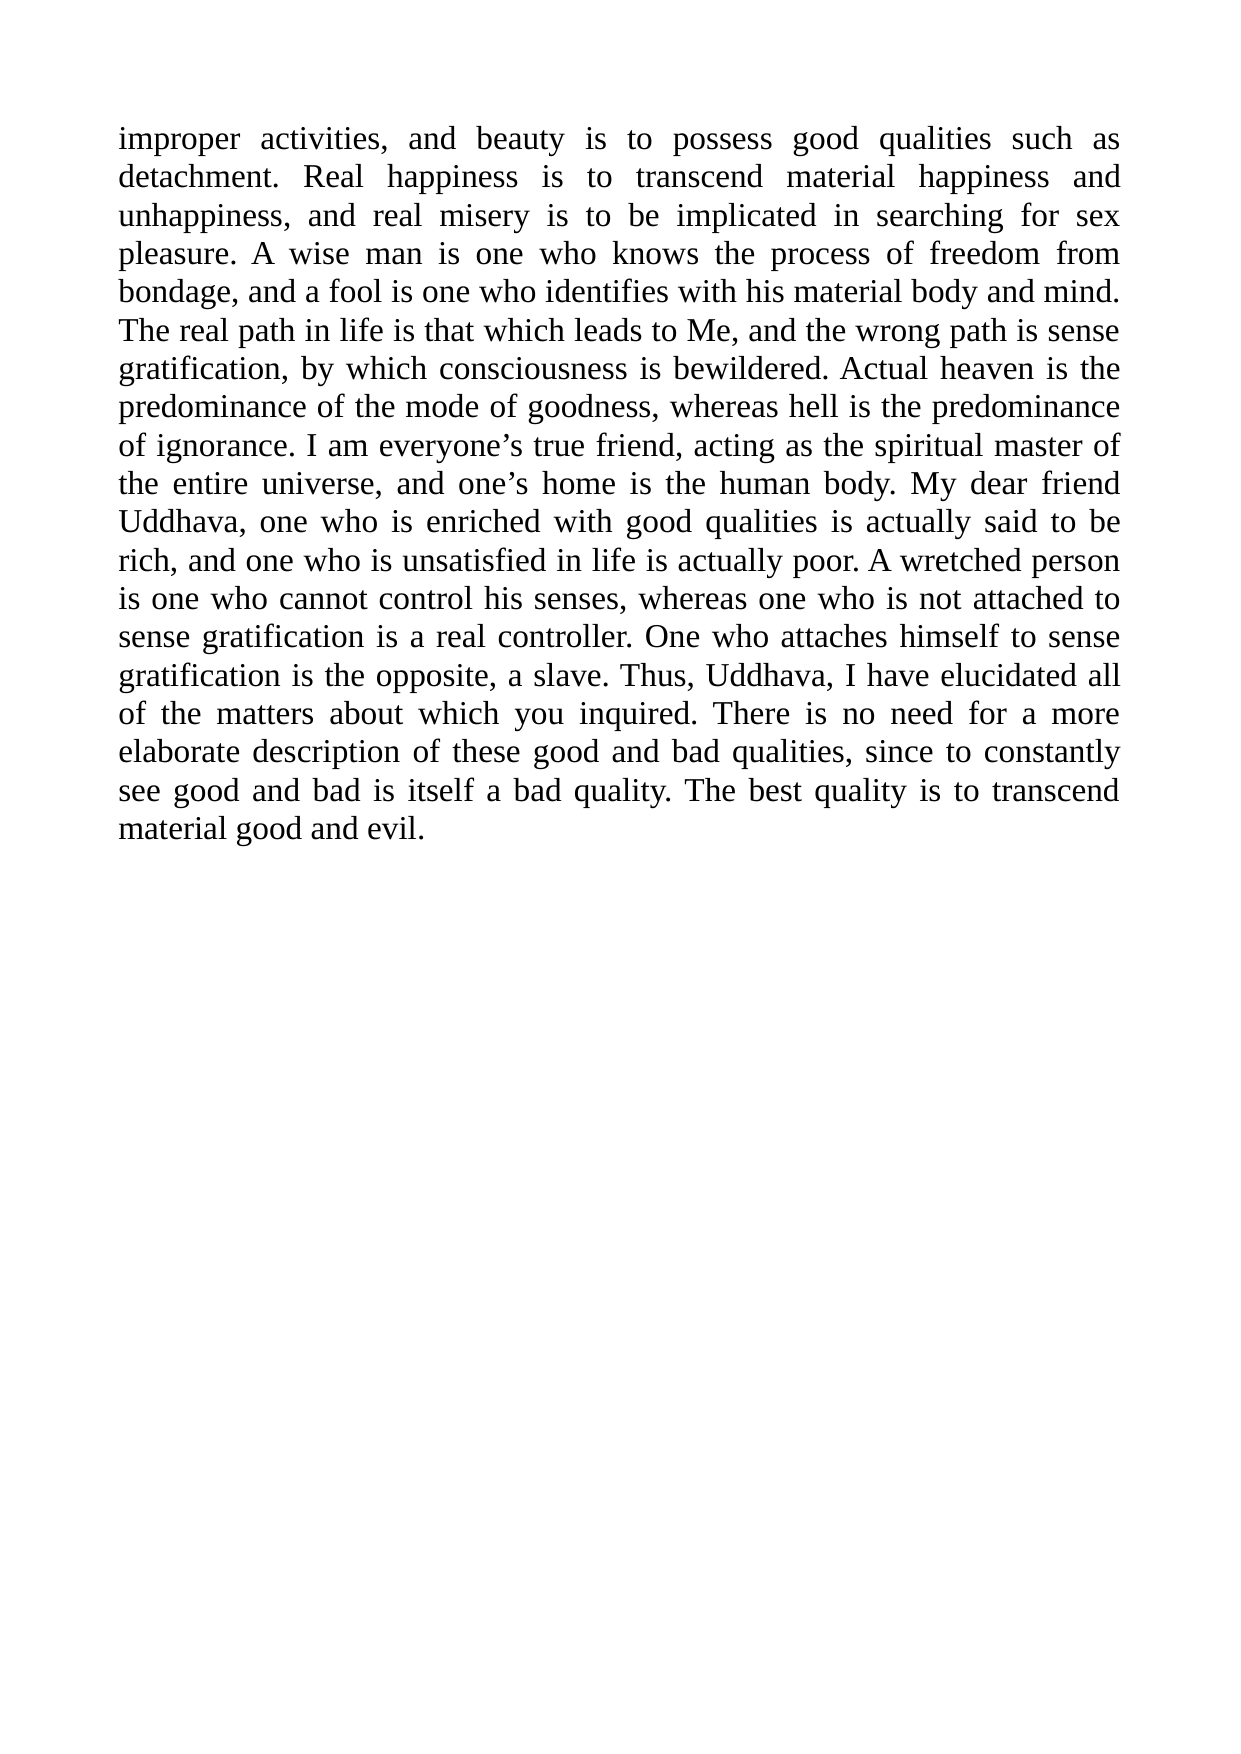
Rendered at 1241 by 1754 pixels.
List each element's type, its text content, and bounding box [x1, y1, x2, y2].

text improper activities, and beauty is to possess good qualities such as detachment. Real happiness is to transcend material happiness and unhappiness, and real misery is to be implicated in searching for sex pleasure. A wise man is one who knows the process of freedom from bondage, and a fool is one who identifies with his material body and mind. The real path in life is that which leads to Me, and the wrong path is sense gratification, by which consciousness is bewildered. Actual heaven is the predominance of the mode of goodness, whereas hell is the predominance of ignorance. I am everyone’s true friend, acting as the spiritual master of the entire universe, and one’s home is the human body. My dear friend Uddhava, one who is enriched with good qualities is actually said to be rich, and one who is unsatisfied in life is actually poor. A wretched person is one who cannot control his senses, whereas one who is not attached to sense gratification is a real controller. One who attaches himself to sense gratification is the opposite, a slave. Thus, Uddhava, I have elucidated all of the matters about which you inquired. There is no need for a more elaborate description of these good and bad qualities, since to constantly see good and bad is itself a bad quality. The best quality is to transcend material good and evil. [118, 118, 1122, 846]
